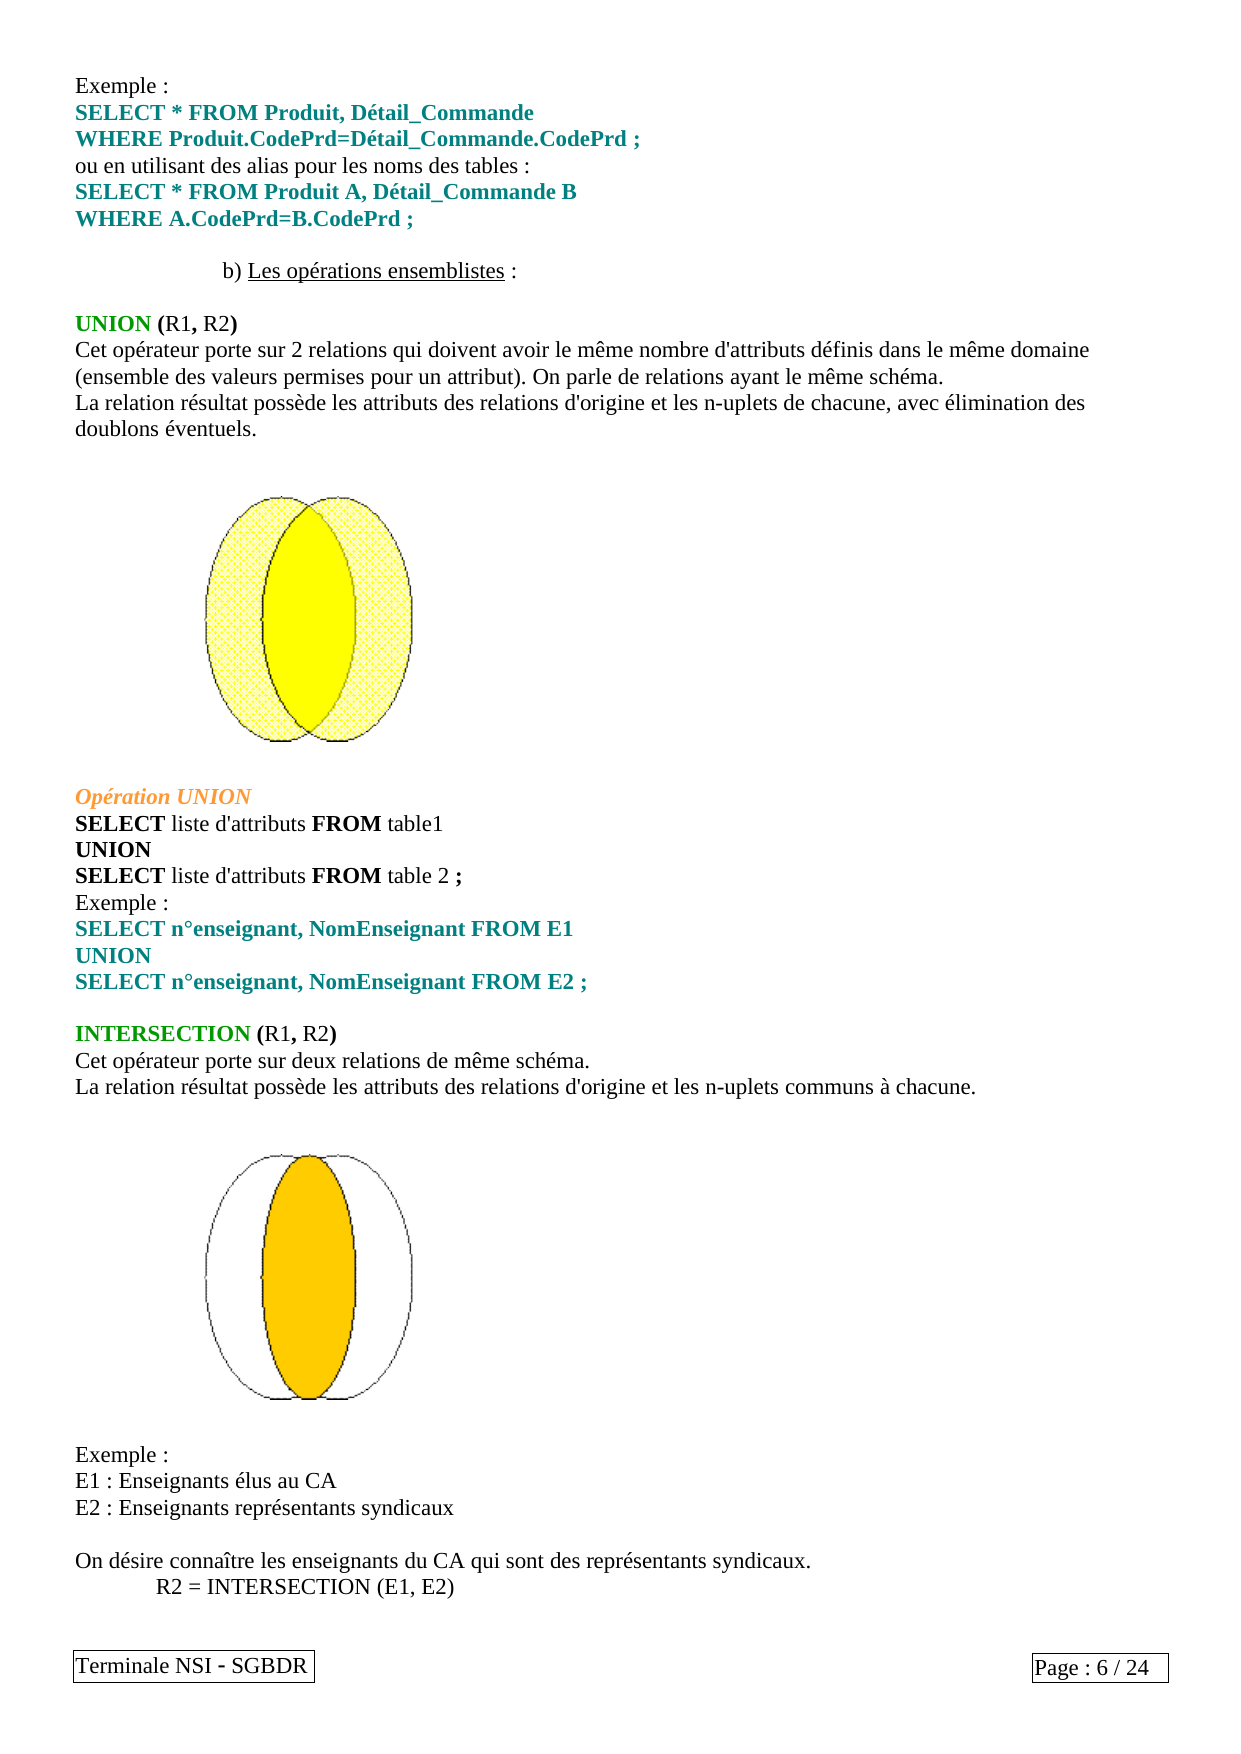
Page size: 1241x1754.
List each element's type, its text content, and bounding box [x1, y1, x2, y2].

subtitle SELECT n°enseignant, NomEnseignant FROM E1 UNION [75, 915, 576, 968]
text La relation résultat possède les attributs des relations d'origine et les n-uplets communs à chacune. [75, 1073, 1188, 1100]
text WHERE Produit.CodePrd=Détail_Commande.CodePrd ; [75, 126, 1188, 152]
text SELECT liste d'attributs FROM table 2 ; [75, 863, 1188, 889]
picture [204, 496, 413, 742]
text Exemple : [75, 889, 1188, 915]
text On désire connaître les enseignants du CA qui sont des représentants syndicaux. [75, 1547, 1188, 1573]
list Les opérations ensemblistes : [222, 257, 1188, 284]
text UNION (R1, R2) [75, 310, 1188, 336]
text Cet opérateur porte sur 2 relations qui doivent avoir le même nombre d'attributs définis dans le même domaine (ensemble des valeurs permises pour un attribut). On parle de relations ayant le même schéma. [75, 336, 1092, 389]
subtitle UNION [75, 836, 1188, 863]
text ou en utilisant des alias pour les noms des tables : SELECT * FROM Produit A, Détail_Commande B WHERE A.CodePrd=B.CodePrd ; [75, 152, 579, 231]
text SELECT liste d'attributs FROM table1 [75, 810, 1188, 836]
text E2 : Enseignants représentants syndicaux [75, 1494, 1188, 1521]
subtitle Opération UNION [75, 784, 1188, 810]
text Exemple : [75, 73, 1188, 99]
text Exemple : [75, 1442, 1188, 1468]
subtitle INTERSECTION (R1, R2) [75, 1021, 1188, 1047]
text R2 = INTERSECTION (E1, E2) [156, 1573, 1188, 1600]
text La relation résultat possède les attributs des relations d'origine et les n-uplets de chacune, avec élimination des doublons éventuels. [75, 389, 1088, 442]
subtitle SELECT * FROM Produit, Détail_Commande [75, 99, 1188, 125]
picture [204, 1154, 413, 1400]
text SELECT n°enseignant, NomEnseignant FROM E2 ; [75, 968, 1188, 994]
text E1 : Enseignants élus au CA [75, 1468, 1188, 1494]
text Cet opérateur porte sur deux relations de même schéma. [75, 1047, 1188, 1073]
